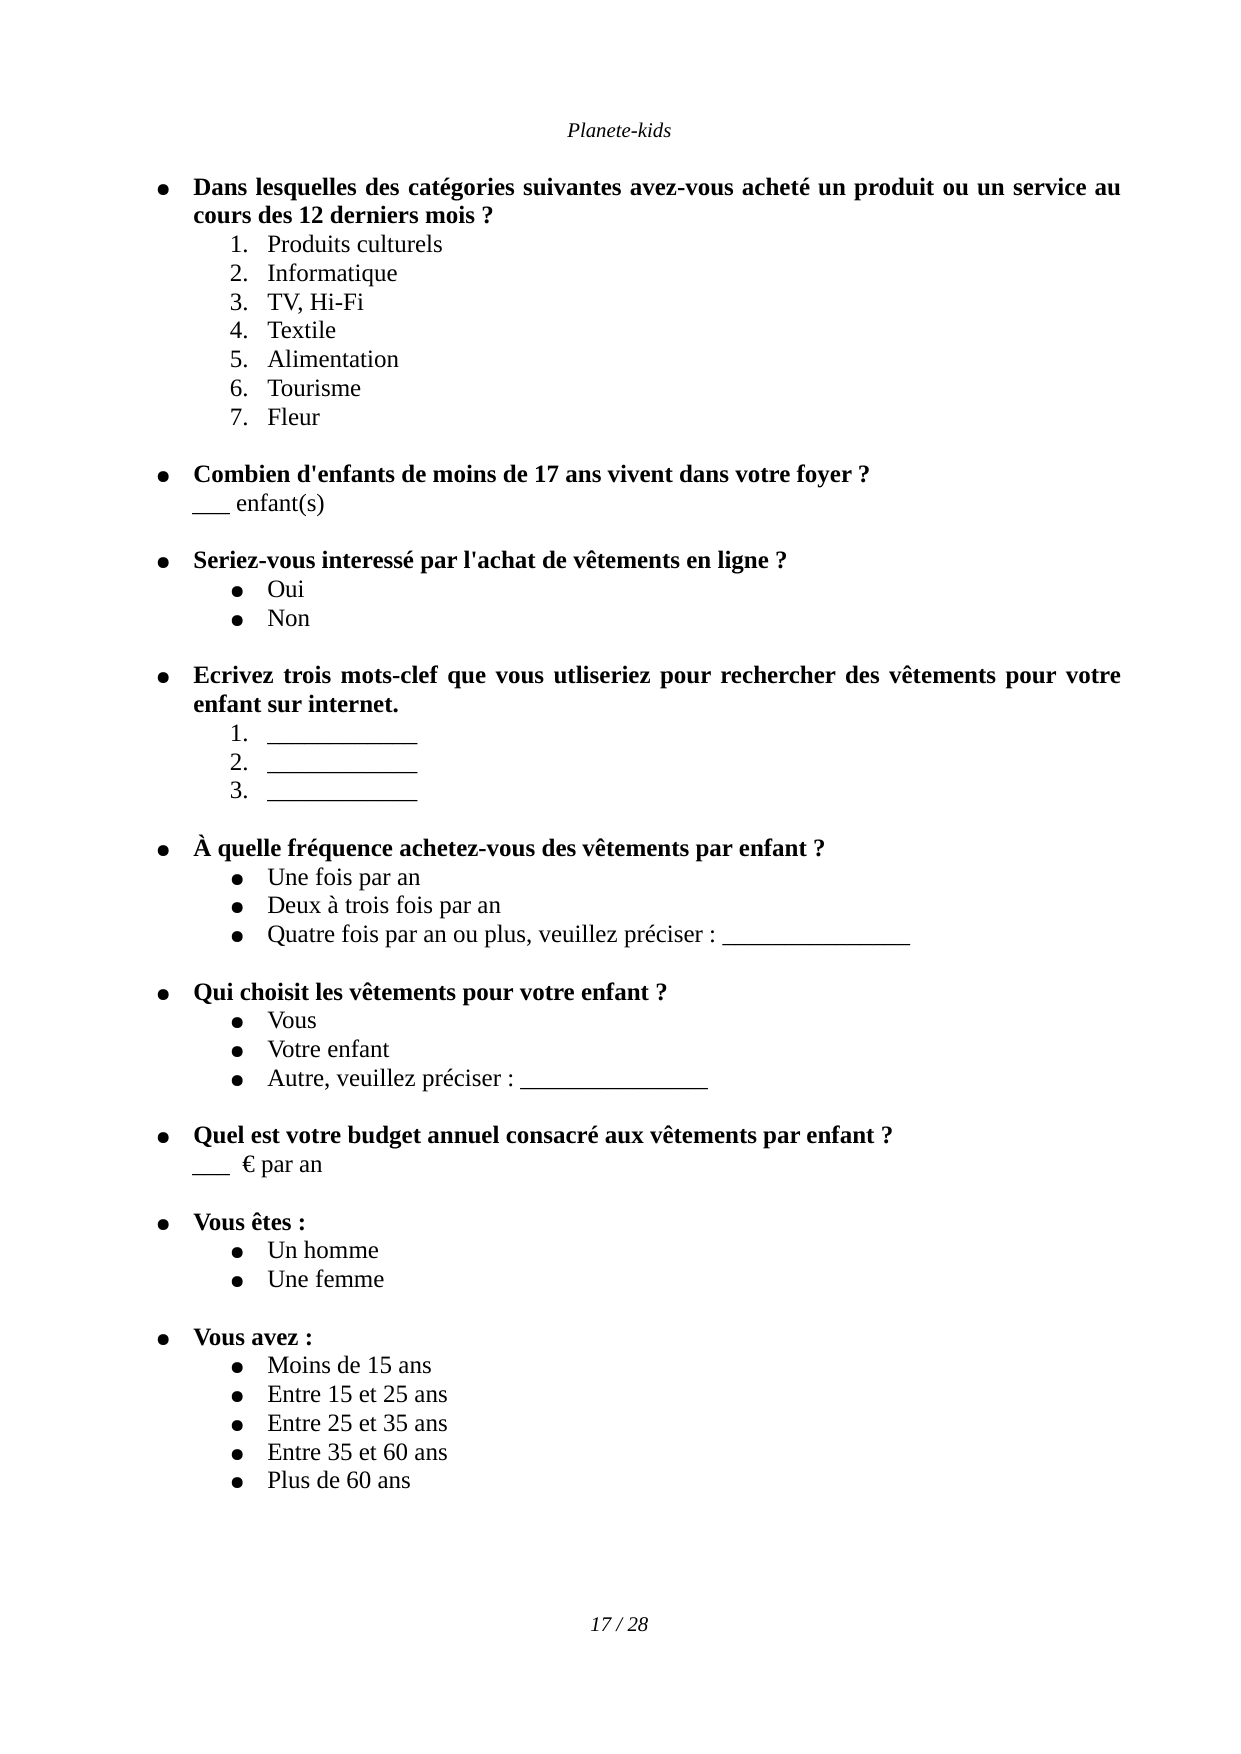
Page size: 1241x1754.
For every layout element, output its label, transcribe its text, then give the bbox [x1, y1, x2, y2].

list Ecrivez trois mots-clef que vous utliseriez pour rechercher des vêtements pour votre enfant sur internet. [156, 660, 1122, 718]
list Moins de 15 ans [229, 1350, 1122, 1379]
list Tourisme [229, 373, 1122, 402]
list Oui [229, 574, 1122, 603]
list Vous [229, 1005, 1122, 1034]
list Entre 15 et 25 ans [229, 1379, 1122, 1408]
list Textile [229, 315, 1122, 344]
list TV, Hi-Fi [229, 287, 1122, 315]
list Seriez-vous interessé par l'achat de vêtements en ligne ? [156, 545, 1122, 574]
list Informatique [229, 258, 1122, 287]
list ____________ [229, 747, 1122, 775]
list Une fois par an [229, 862, 1122, 890]
text ___ enfant(s) [192, 488, 1122, 517]
list Combien d'enfants de moins de 17 ans vivent dans votre foyer ? [156, 459, 1122, 488]
list ____________ [229, 718, 1122, 747]
list Une femme [229, 1264, 1122, 1293]
list Entre 35 et 60 ans [229, 1437, 1122, 1465]
list Fleur [229, 402, 1122, 430]
list À quelle fréquence achetez-vous des vêtements par enfant ? [156, 833, 1122, 862]
list Quatre fois par an ou plus, veuillez préciser : _______________ [229, 919, 1122, 948]
list Non [229, 603, 1122, 632]
list Quel est votre budget annuel consacré aux vêtements par enfant ? [156, 1120, 1122, 1149]
list Alimentation [229, 344, 1122, 373]
text ___ € par an [192, 1149, 1122, 1178]
list Vous avez : [156, 1322, 1122, 1350]
list Un homme [229, 1235, 1122, 1264]
list Plus de 60 ans [229, 1465, 1122, 1494]
list ____________ [229, 775, 1122, 804]
list Vous êtes : [156, 1207, 1122, 1235]
list Dans lesquelles des catégories suivantes avez-vous acheté un produit ou un service au cours des 12 derniers mois ? [156, 172, 1122, 229]
list Deux à trois fois par an [229, 890, 1122, 919]
list Qui choisit les vêtements pour votre enfant ? [156, 977, 1122, 1005]
list Produits culturels [229, 229, 1122, 258]
list Autre, veuillez préciser : _______________ [229, 1063, 1122, 1092]
list Entre 25 et 35 ans [229, 1408, 1122, 1437]
list Votre enfant [229, 1034, 1122, 1063]
